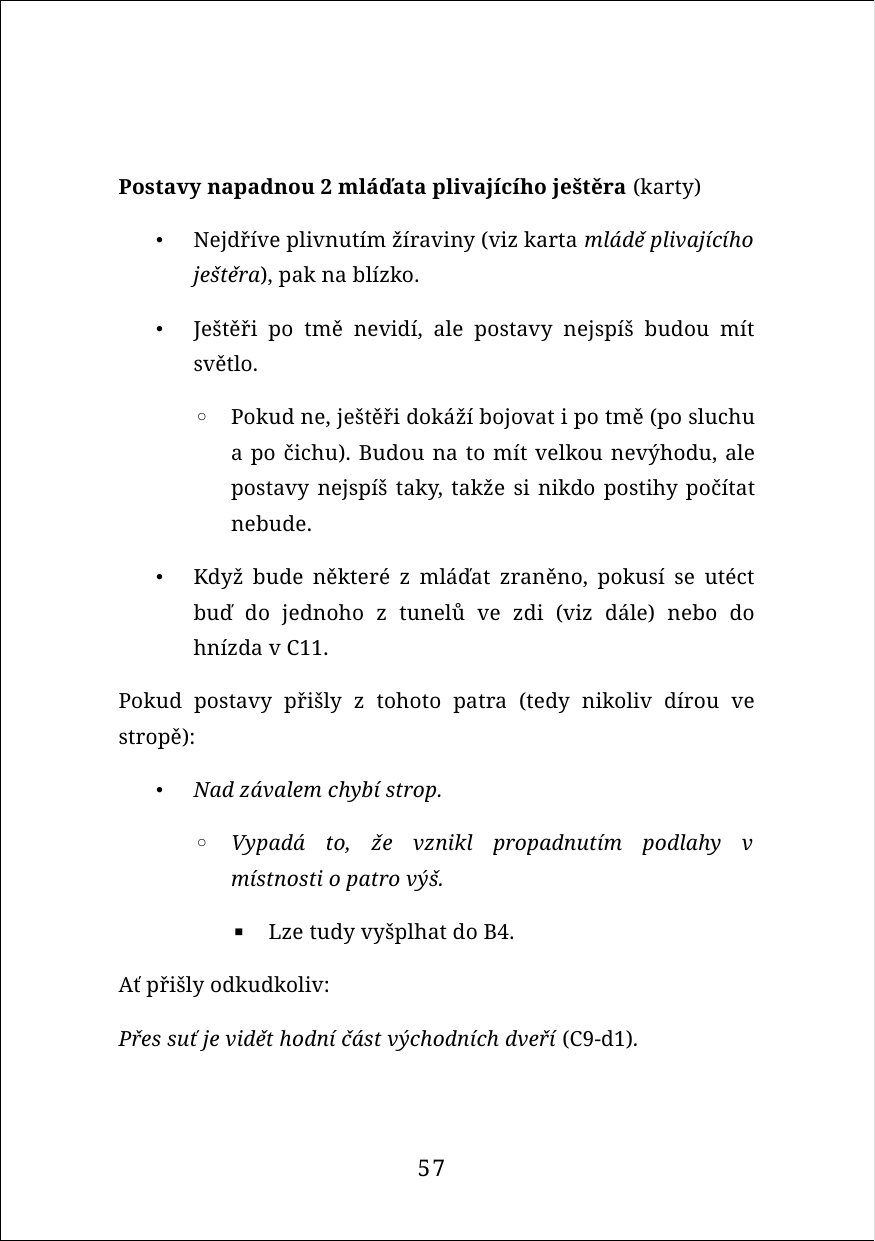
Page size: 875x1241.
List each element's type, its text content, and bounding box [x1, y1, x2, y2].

list Když bude některé z mláďat zraněno, pokusí se utéct buď do jednoho z tunelů ve zdi (viz dále) nebo do hnízda v C11. [156, 562, 756, 662]
text Pokud postavy přišly z tohoto patra (tedy nikoliv dírou ve stropě): [118, 687, 756, 751]
list Lze tudy vyšplhat do B4. [231, 917, 756, 946]
list Vypadá to, že vznikl propadnutím podlahy v místnosti o patro výš. [193, 828, 756, 892]
text Přes suť je vidět hodní část východních dveří (C9-d1). [118, 1024, 756, 1052]
list Ještěři po tmě nevidí, ale postavy nejspíš budou mít světlo. [156, 314, 756, 378]
list Pokud ne, ještěři dokáží bojovat i po tmě (po sluchu a po čichu). Budou na to mít velkou nevýhodu, ale postavy nejspíš taky, takže si nikdo postihy počítat nebude. [193, 402, 756, 537]
list Nejdříve plivnutím žíraviny (viz karta mládě plivajícího ještěra), pak na blízko. [156, 225, 756, 289]
text Postavy napadnou 2 mláďata plivajícího ještěra (karty) [118, 172, 756, 200]
text Ať přišly odkudkoliv: [118, 971, 756, 999]
list Nad závalem chybí strop. [156, 775, 756, 804]
